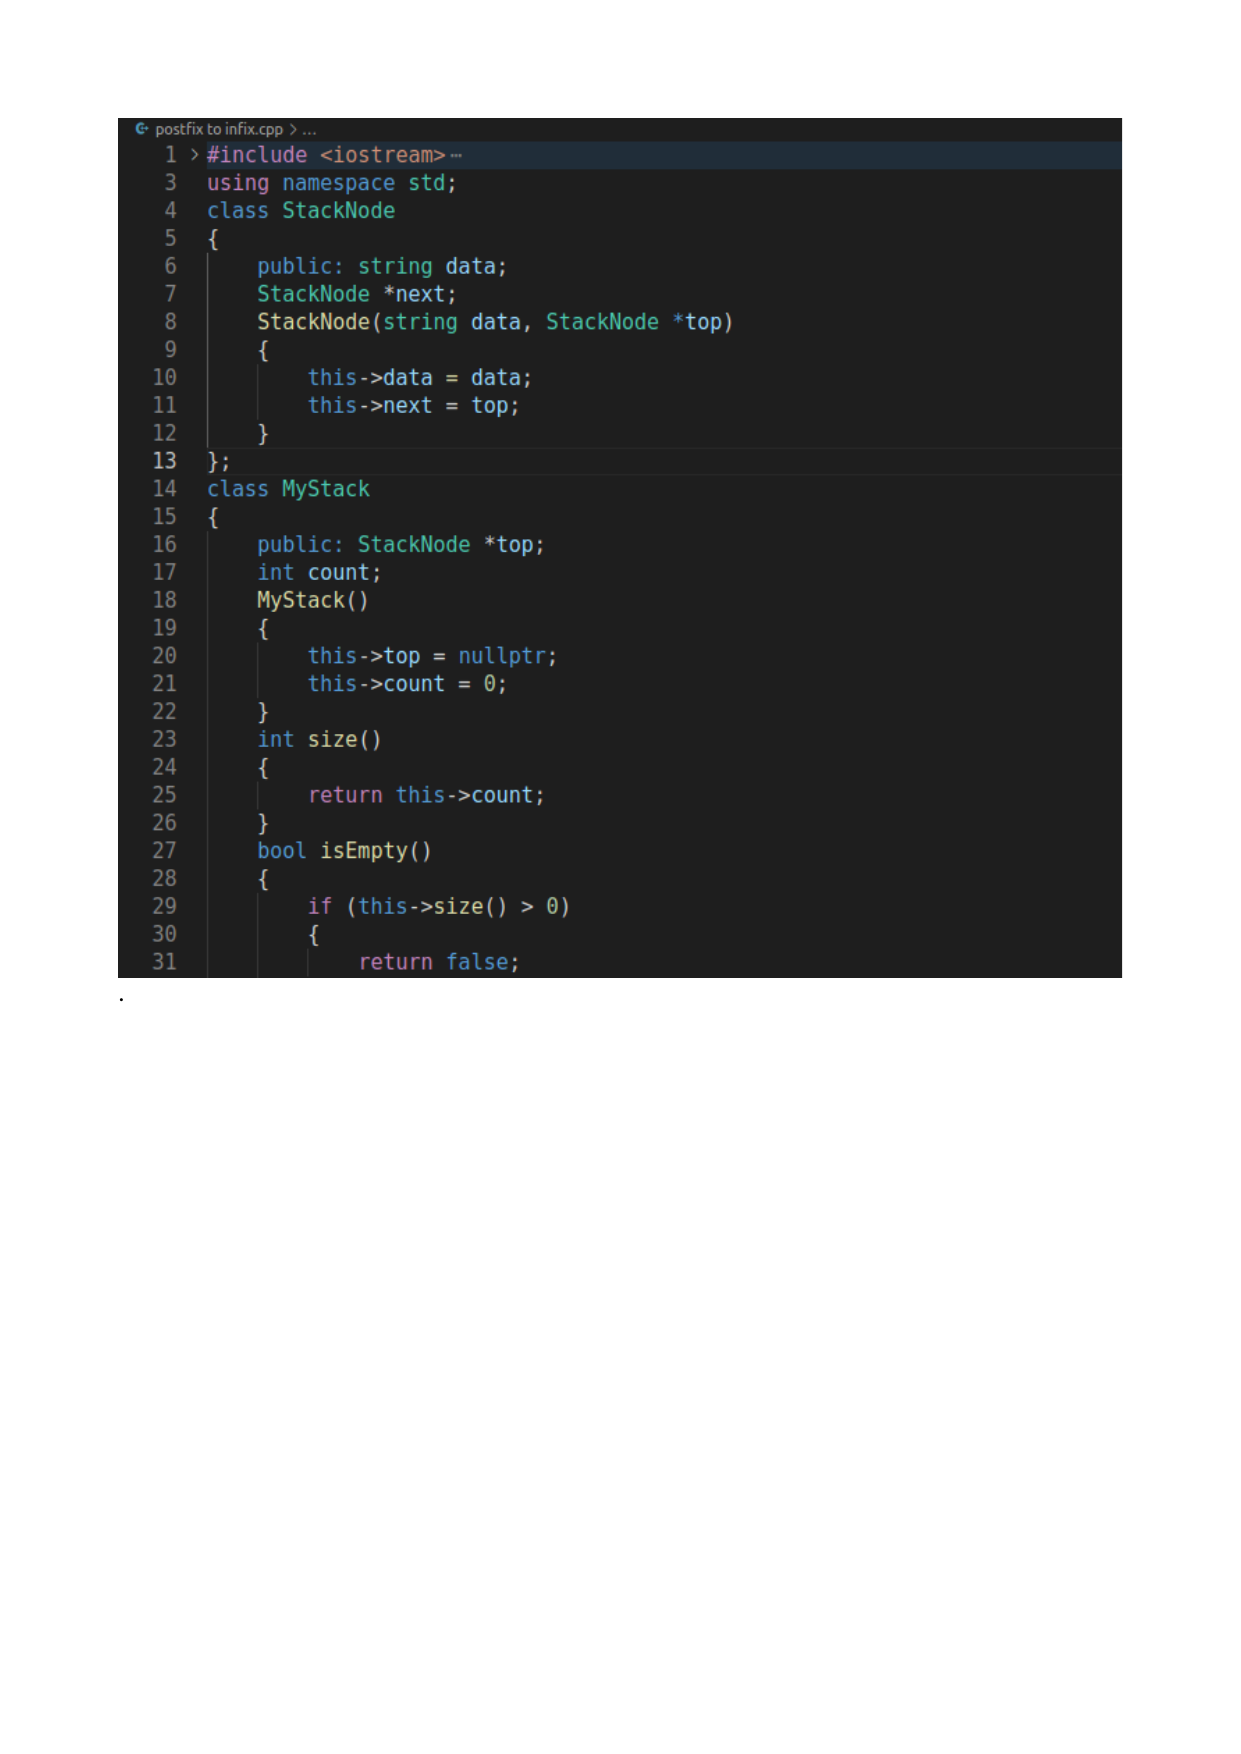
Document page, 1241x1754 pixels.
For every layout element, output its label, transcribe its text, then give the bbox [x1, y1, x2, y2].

picture [118, 118, 1123, 978]
text . [118, 978, 1122, 1008]
